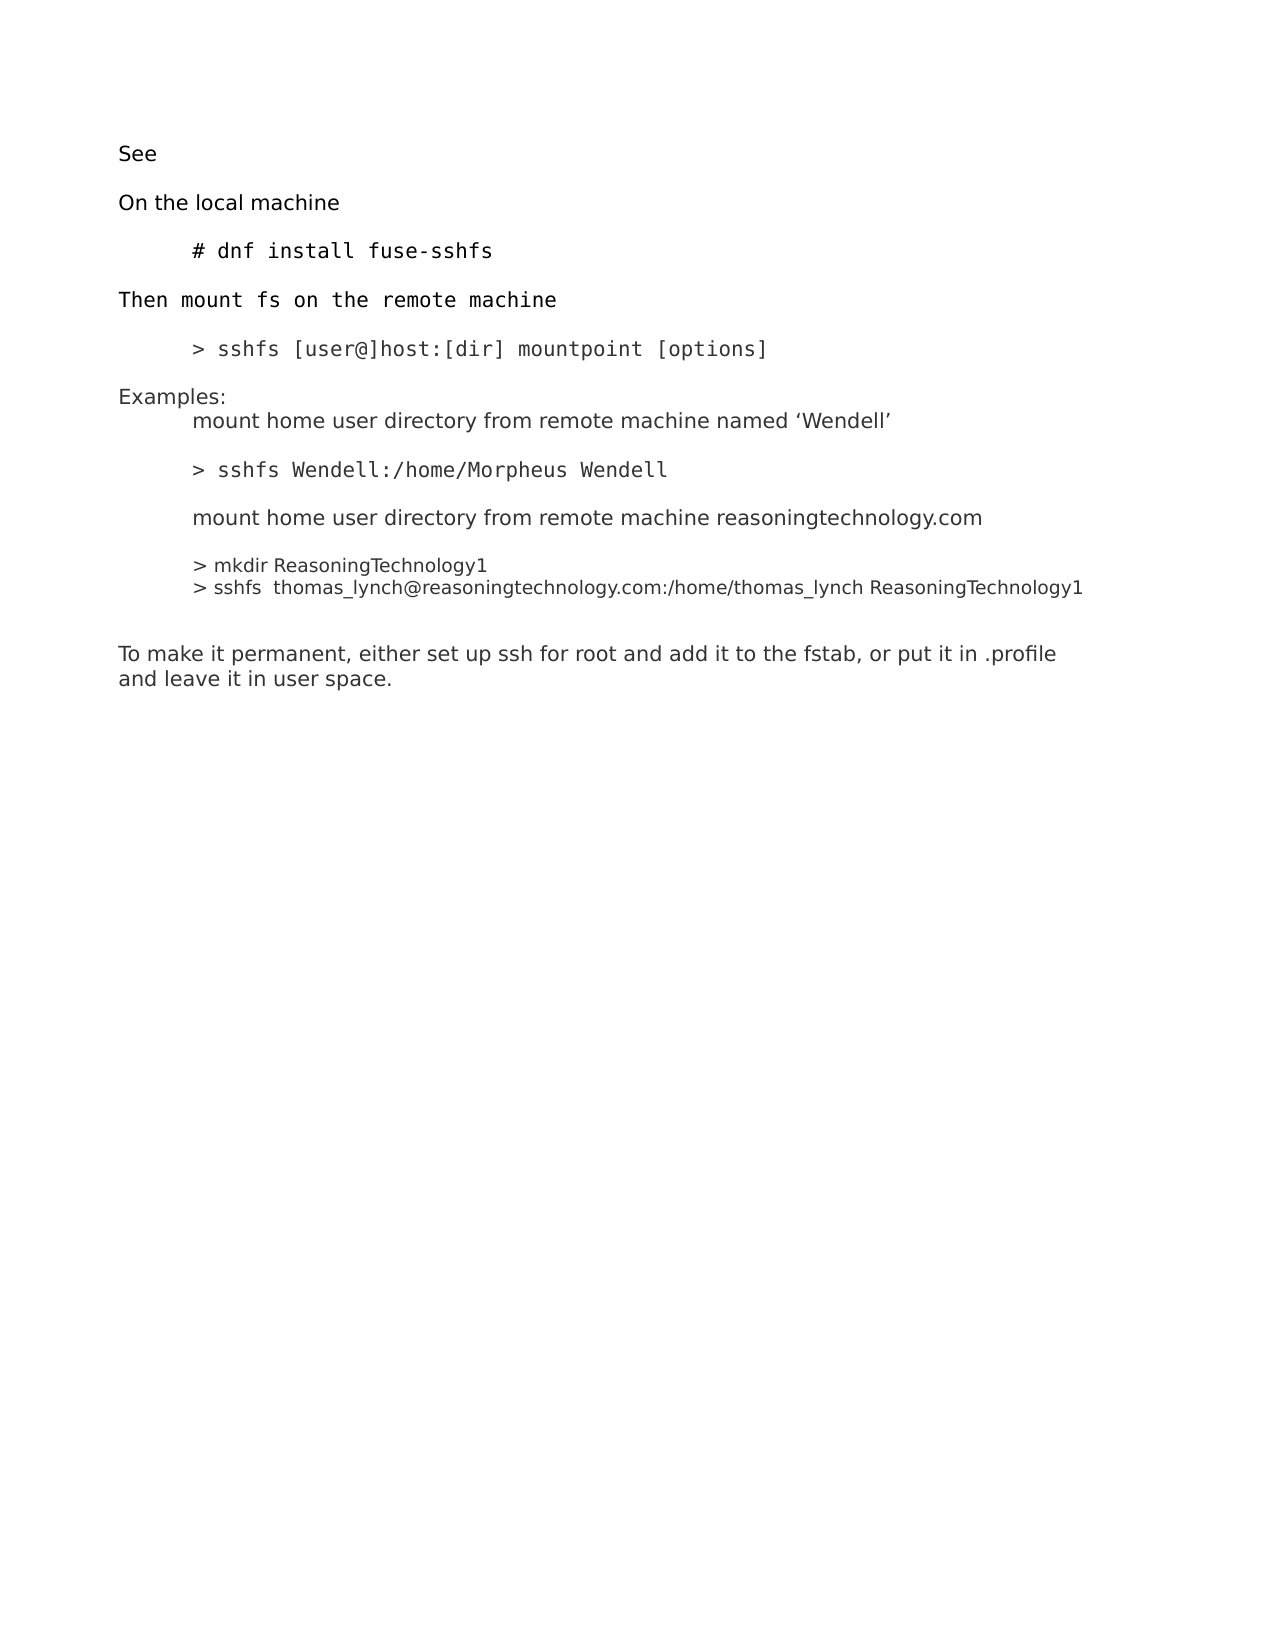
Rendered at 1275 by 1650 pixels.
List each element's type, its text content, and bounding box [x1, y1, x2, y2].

text mount home user directory from remote machine named ‘Wendell’ > sshfs Wendell:/home/Morpheus Wendell [192, 409, 1157, 482]
text > sshfs thomas_lynch@reasoningtechnology.com:/home/thomas_lynch ReasoningTechnology1 [192, 577, 1157, 599]
text > sshfs [user@]host:[dir] mountpoint [options] [192, 337, 1157, 361]
text > mkdir ReasoningTechnology1 [192, 555, 1157, 577]
text Then mount fs on the remote machine [118, 288, 1157, 312]
text # dnf install fuse-sshfs [192, 239, 1157, 264]
text Examples: [118, 385, 1157, 409]
text and leave it in user space. [118, 667, 1157, 691]
text On the local machine [118, 191, 1157, 215]
text See [118, 142, 1157, 167]
text mount home user directory from remote machine reasoningtechnology.com [192, 506, 1157, 531]
text To make it permanent, either set up ssh for root and add it to the fstab, or put it in .profile [118, 642, 1157, 667]
